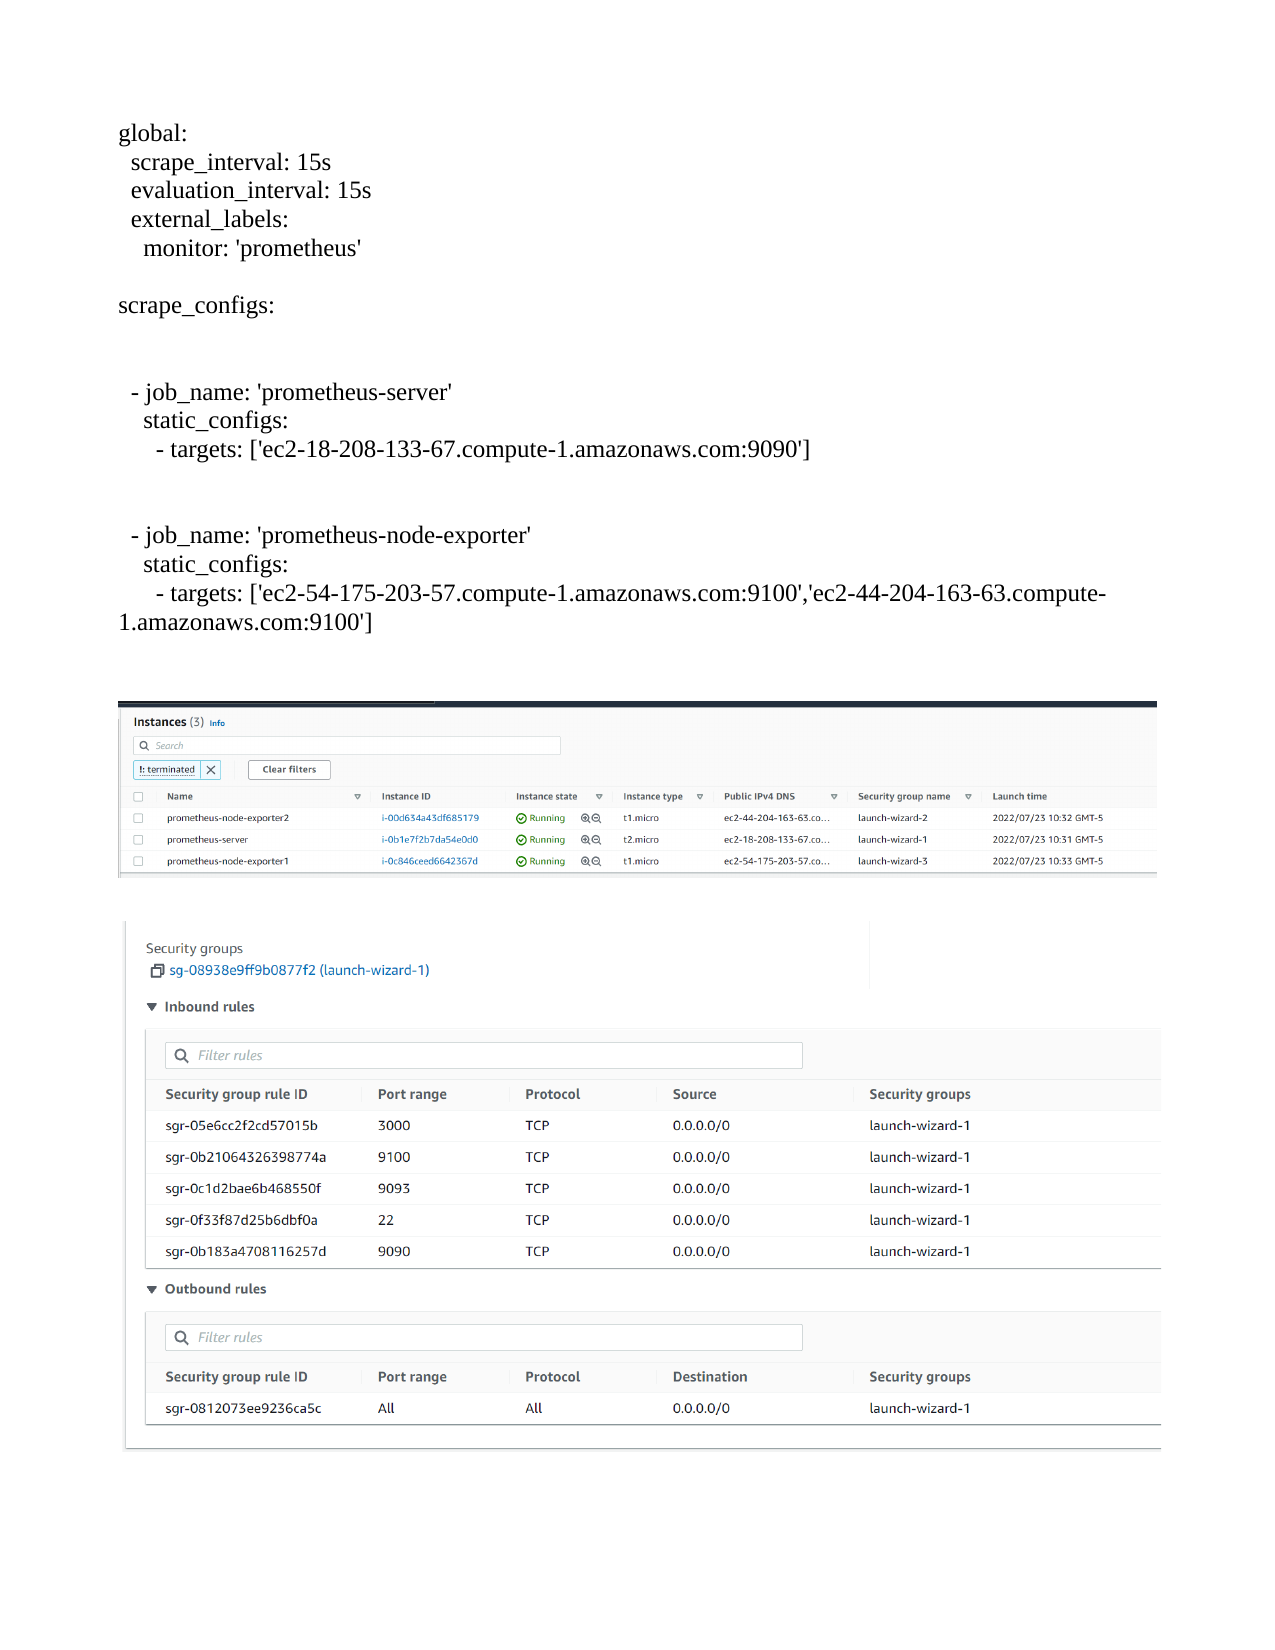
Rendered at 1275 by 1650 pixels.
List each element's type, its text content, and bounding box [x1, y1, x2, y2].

text static_configs: [118, 549, 1157, 578]
picture [118, 701, 1157, 878]
text - job_name: 'prometheus-node-exporter' [118, 521, 1157, 549]
text monitor: 'prometheus' [118, 233, 1157, 262]
text scrape_configs: [118, 291, 1157, 319]
text static_configs: [118, 406, 1157, 434]
text - targets: ['ec2-18-208-133-67.compute-1.amazonaws.com:9090'] [118, 434, 1157, 463]
text evaluation_interval: 15s [118, 176, 1157, 204]
picture [122, 921, 1162, 1452]
text external_labels: [118, 204, 1157, 233]
text - targets: ['ec2-54-175-203-57.compute-1.amazonaws.com:9100','ec2-44-204-163-63.compute-1.amazonaws.com:9100'] [118, 578, 1157, 636]
text - job_name: 'prometheus-server' [118, 377, 1157, 406]
text scrape_interval: 15s [118, 147, 1157, 176]
text global: [118, 118, 1157, 147]
